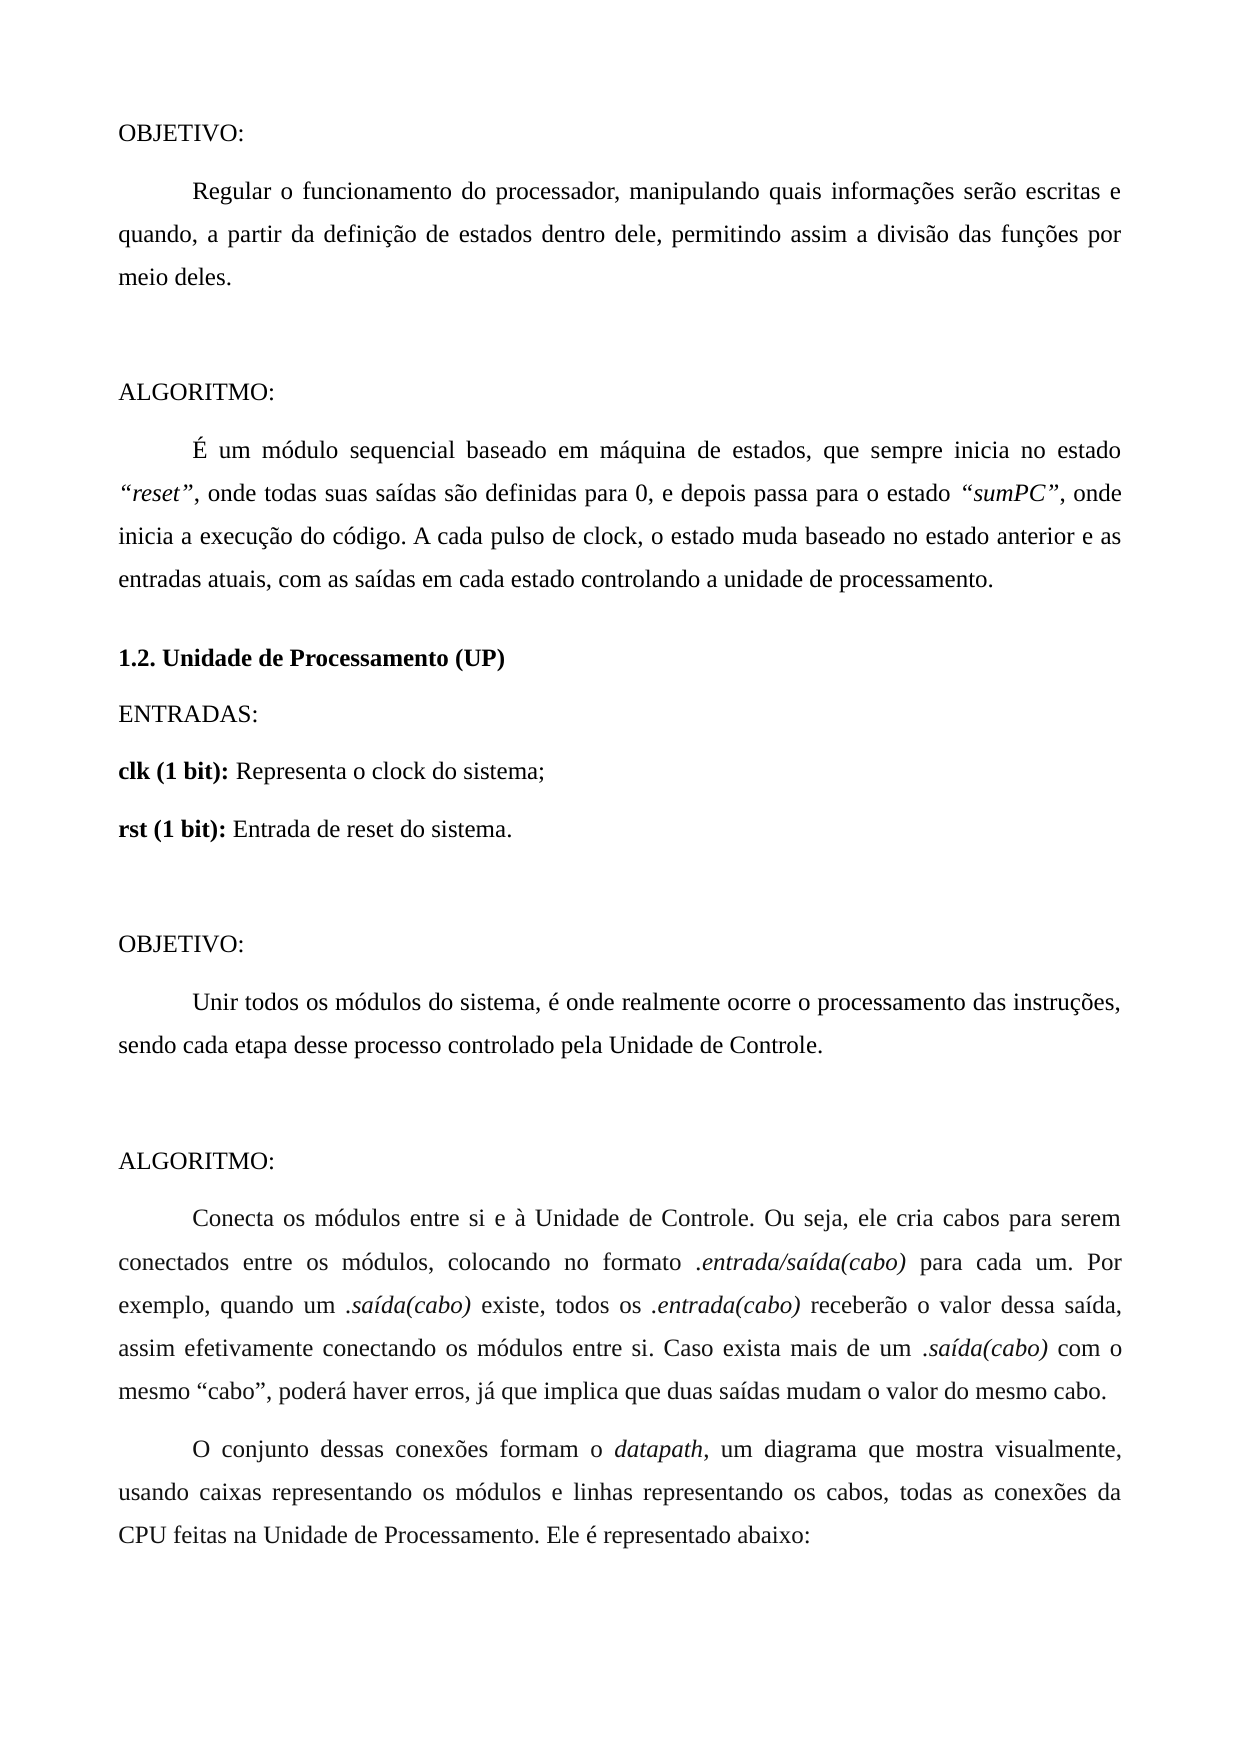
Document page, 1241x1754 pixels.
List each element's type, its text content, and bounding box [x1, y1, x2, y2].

text rst (1 bit): Entrada de reset do sistema. [118, 814, 1122, 843]
text ALGORITMO: [118, 1146, 1122, 1174]
text Conecta os módulos entre si e à Unidade de Controle. Ou seja, ele cria cabos para serem conectados entre os módulos, colocando no formato .entrada/saída(cabo) para cada um. Por exemplo, quando um .saída(cabo) existe, todos os .entrada(cabo) receberão o valor dessa saída, assim efetivamente conectando os módulos entre si. Caso exista mais de um .saída(cabo) com o mesmo “cabo”, poderá haver erros, já que implica que duas saídas mudam o valor do mesmo cabo. [118, 1203, 1122, 1405]
text OBJETIVO: [118, 118, 1122, 147]
text OBJETIVO: [118, 929, 1122, 958]
text O conjunto dessas conexões formam o datapath, um diagrama que mostra visualmente, usando caixas representando os módulos e linhas representando os cabos, todas as conexões da CPU feitas na Unidade de Processamento. Ele é representado abaixo: [118, 1434, 1122, 1549]
text Unir todos os módulos do sistema, é onde realmente ocorre o processamento das instruções, sendo cada etapa desse processo controlado pela Unidade de Controle. [118, 987, 1122, 1059]
text ENTRADAS: [118, 699, 1122, 727]
text É um módulo sequencial baseado em máquina de estados, que sempre inicia no estado “reset”, onde todas suas saídas são definidas para 0, e depois passa para o estado “sumPC”, onde inicia a execução do código. A cada pulso de clock, o estado muda baseado no estado anterior e as entradas atuais, com as saídas em cada estado controlando a unidade de processamento. [118, 435, 1122, 593]
text ALGORITMO: [118, 377, 1122, 406]
text clk (1 bit): Representa o clock do sistema; [118, 756, 1122, 785]
text Regular o funcionamento do processador, manipulando quais informações serão escritas e quando, a partir da definição de estados dentro dele, permitindo assim a divisão das funções por meio deles. [118, 176, 1122, 291]
subtitle 1.2. Unidade de Processamento (UP) [118, 643, 1122, 672]
